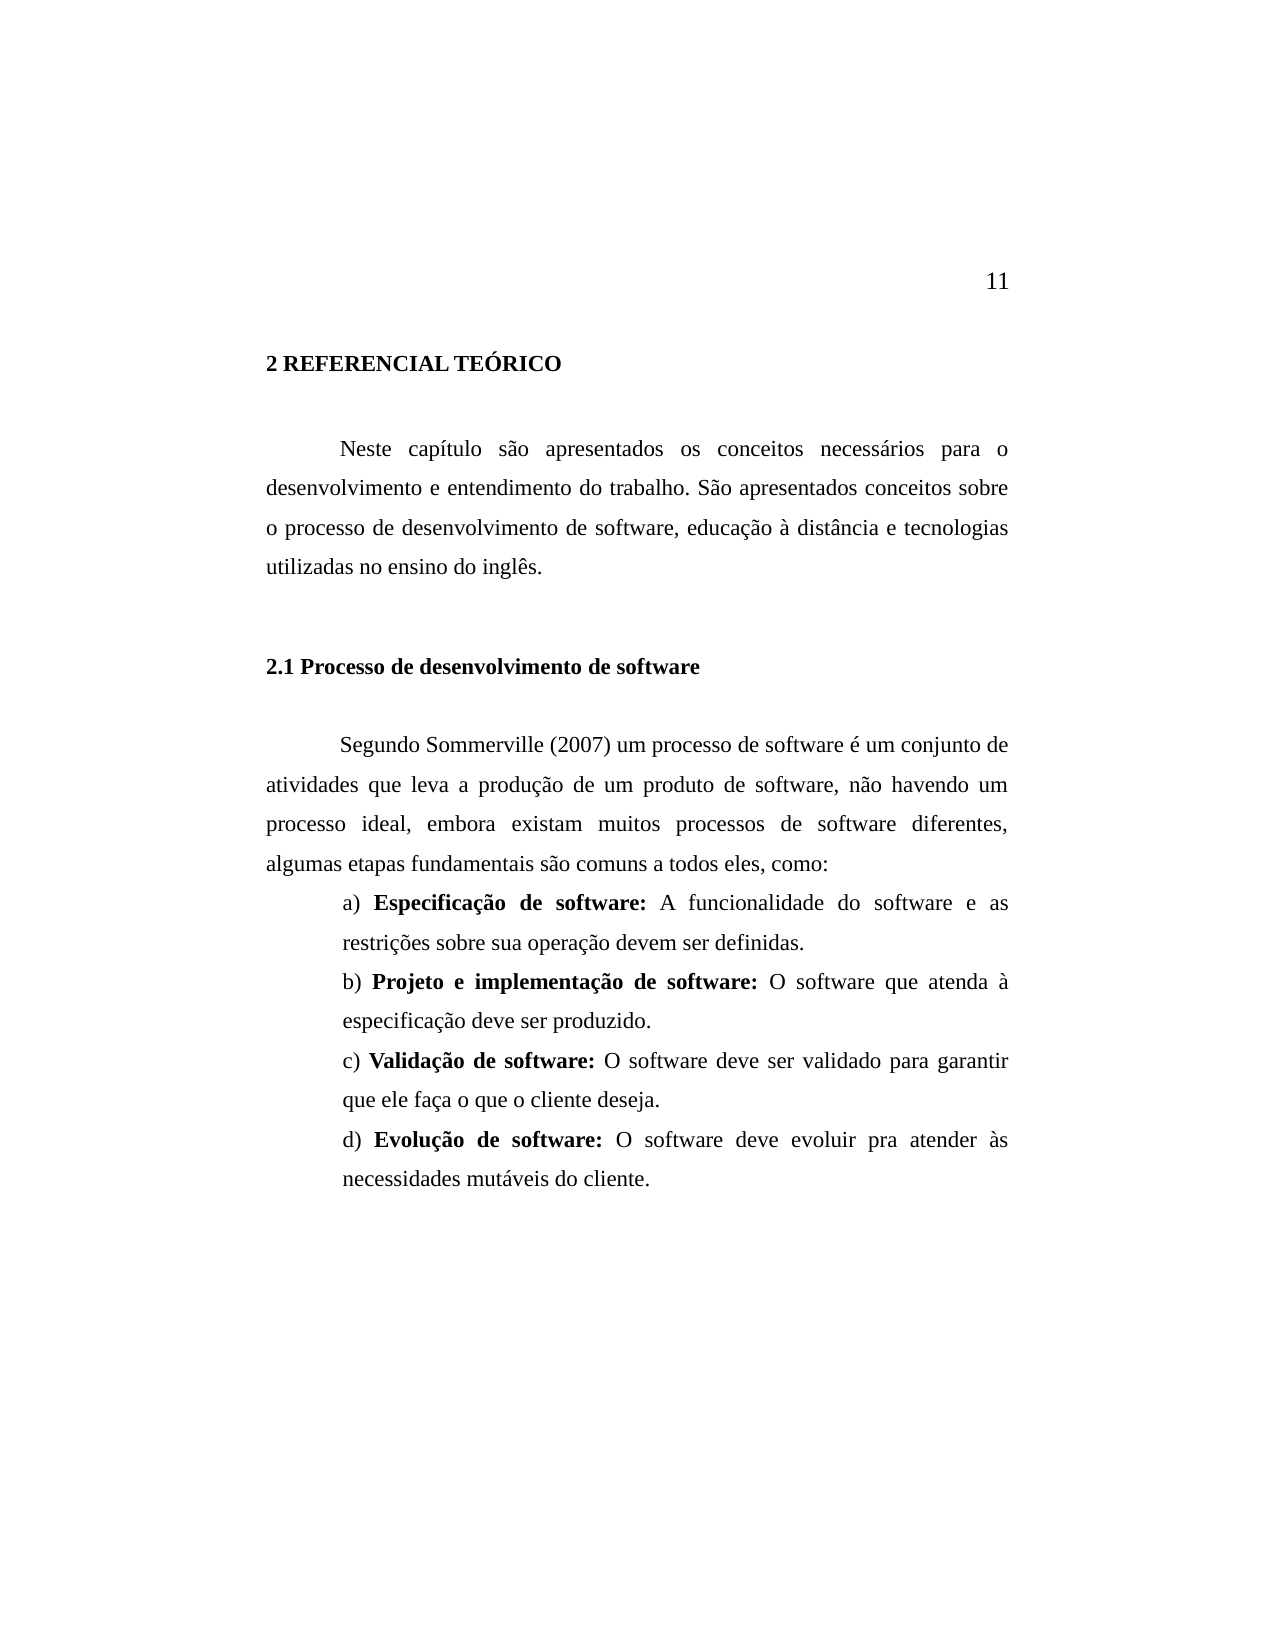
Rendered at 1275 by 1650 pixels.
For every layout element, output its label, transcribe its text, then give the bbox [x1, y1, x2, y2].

subtitle 2 REFERENCIAL TEÓRICO [266, 350, 1009, 376]
text Neste capítulo são apresentados os conceitos necessários para o desenvolvimento e entendimento do trabalho. São apresentados conceitos sobre o processo de desenvolvimento de software, educação à distância e tecnologias utilizadas no ensino do inglês. [266, 435, 1009, 579]
text Segundo Sommerville (2007) um processo de software é um conjunto de atividades que leva a produção de um produto de software, não havendo um processo ideal, embora existam muitos processos de software diferentes, algumas etapas fundamentais são comuns a todos eles, como: [266, 731, 1009, 876]
text a) Especificação de software: A funcionalidade do software e as restrições sobre sua operação devem ser definidas. [342, 889, 1009, 955]
text b) Projeto e implementação de software: O software que atenda à especificação deve ser produzido. [342, 968, 1009, 1034]
subtitle 2.1 Processo de desenvolvimento de software [266, 653, 1009, 679]
text d) Evolução de software: O software deve evoluir pra atender às necessidades mutáveis do cliente. [342, 1126, 1009, 1192]
text c) Validação de software: O software deve ser validado para garantir que ele faça o que o cliente deseja. [342, 1047, 1009, 1113]
